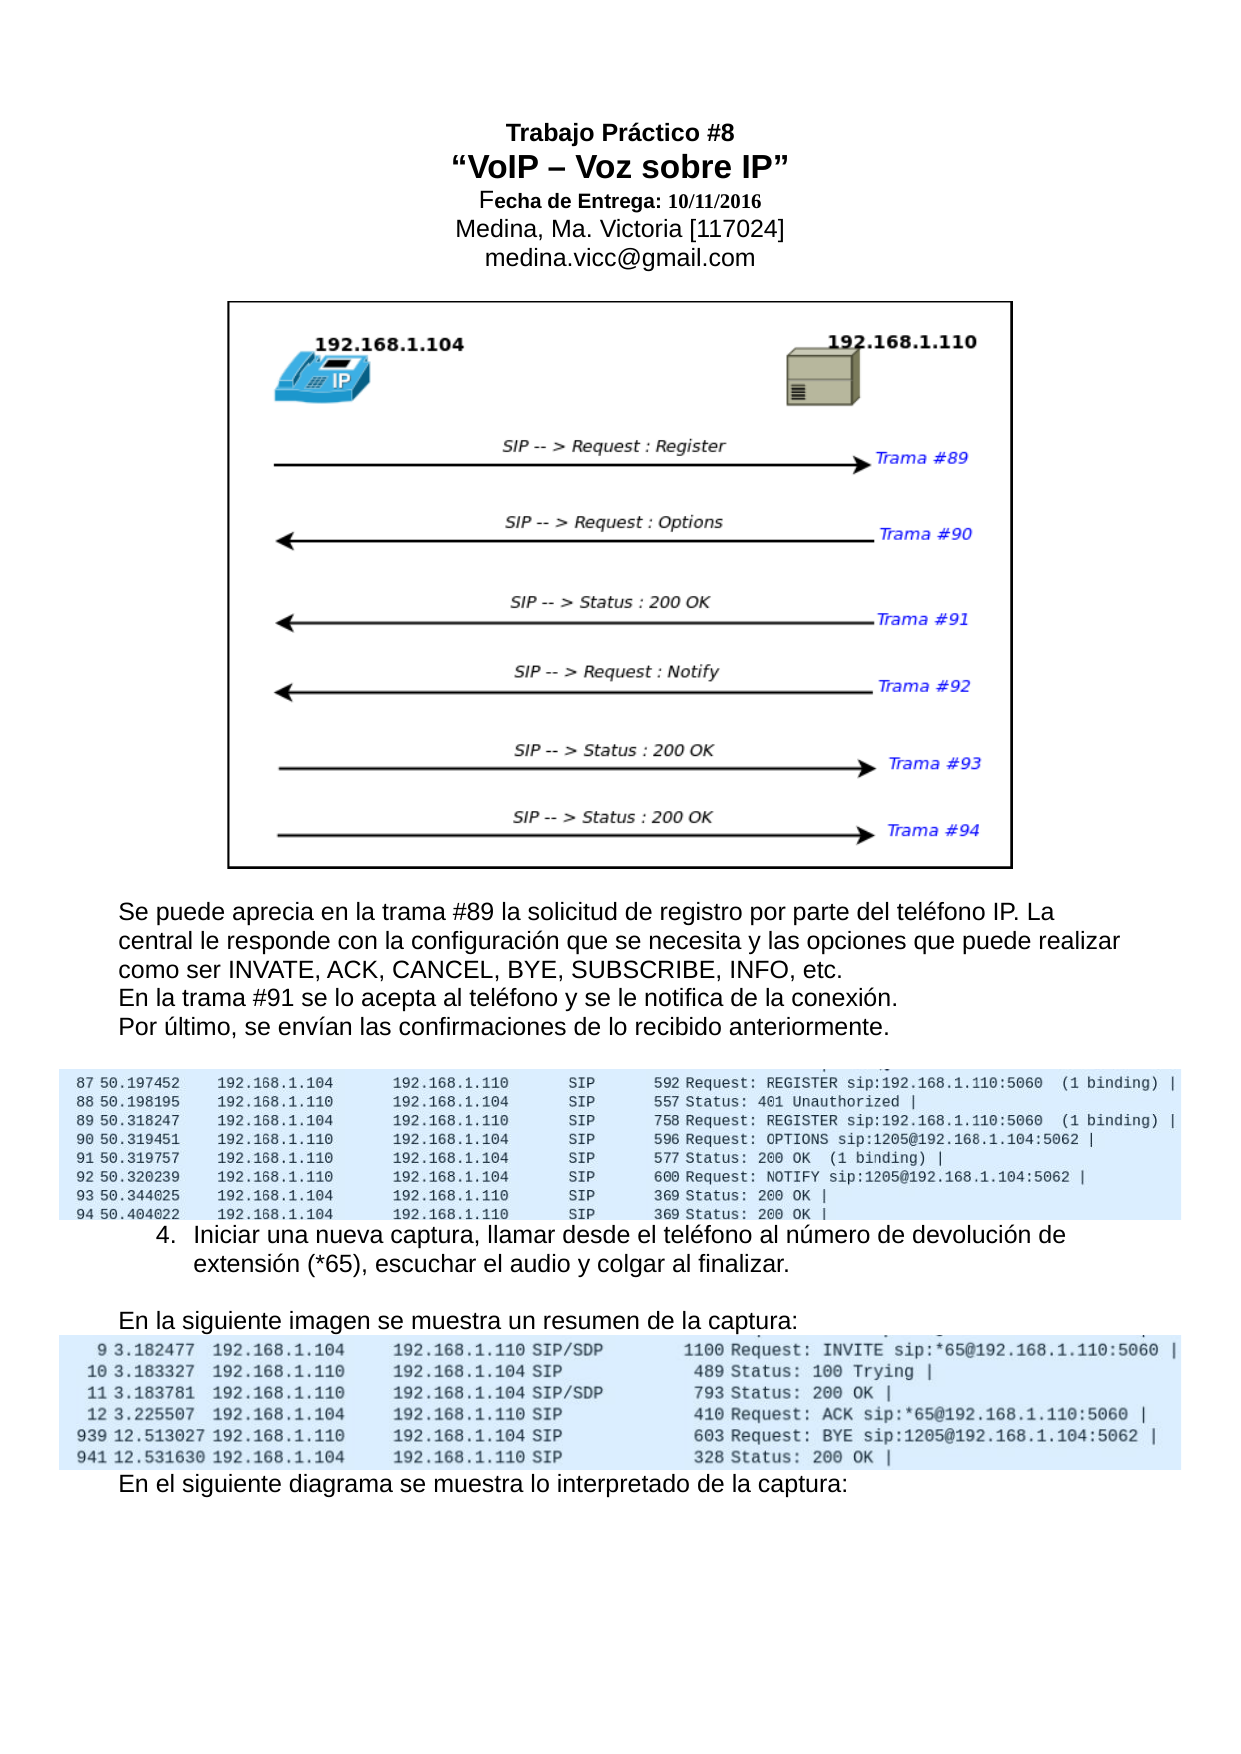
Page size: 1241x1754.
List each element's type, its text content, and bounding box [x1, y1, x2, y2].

text En la trama #91 se lo acepta al teléfono y se le notifica de la conexión. [118, 983, 1122, 1012]
text En la siguiente imagen se muestra un resumen de la captura: [118, 1306, 1122, 1335]
text Por último, se envían las confirmaciones de lo recibido anteriormente. [118, 1012, 1122, 1041]
list Iniciar una nueva captura, llamar desde el teléfono al número de devolución de extensión (*65), escuchar el audio y colgar al finalizar. [156, 1220, 1122, 1277]
text En el siguiente diagrama se muestra lo interpretado de la captura: [118, 1470, 1122, 1498]
picture [59, 1335, 1182, 1470]
text Se puede aprecia en la trama #89 la solicitud de registro por parte del teléfono IP. La central le responde con la configuración que se necesita y las opciones que puede realizar como ser INVATE, ACK, CANCEL, BYE, SUBSCRIBE, INFO, etc. [118, 897, 1122, 983]
picture [227, 301, 1013, 869]
picture [59, 1069, 1182, 1220]
